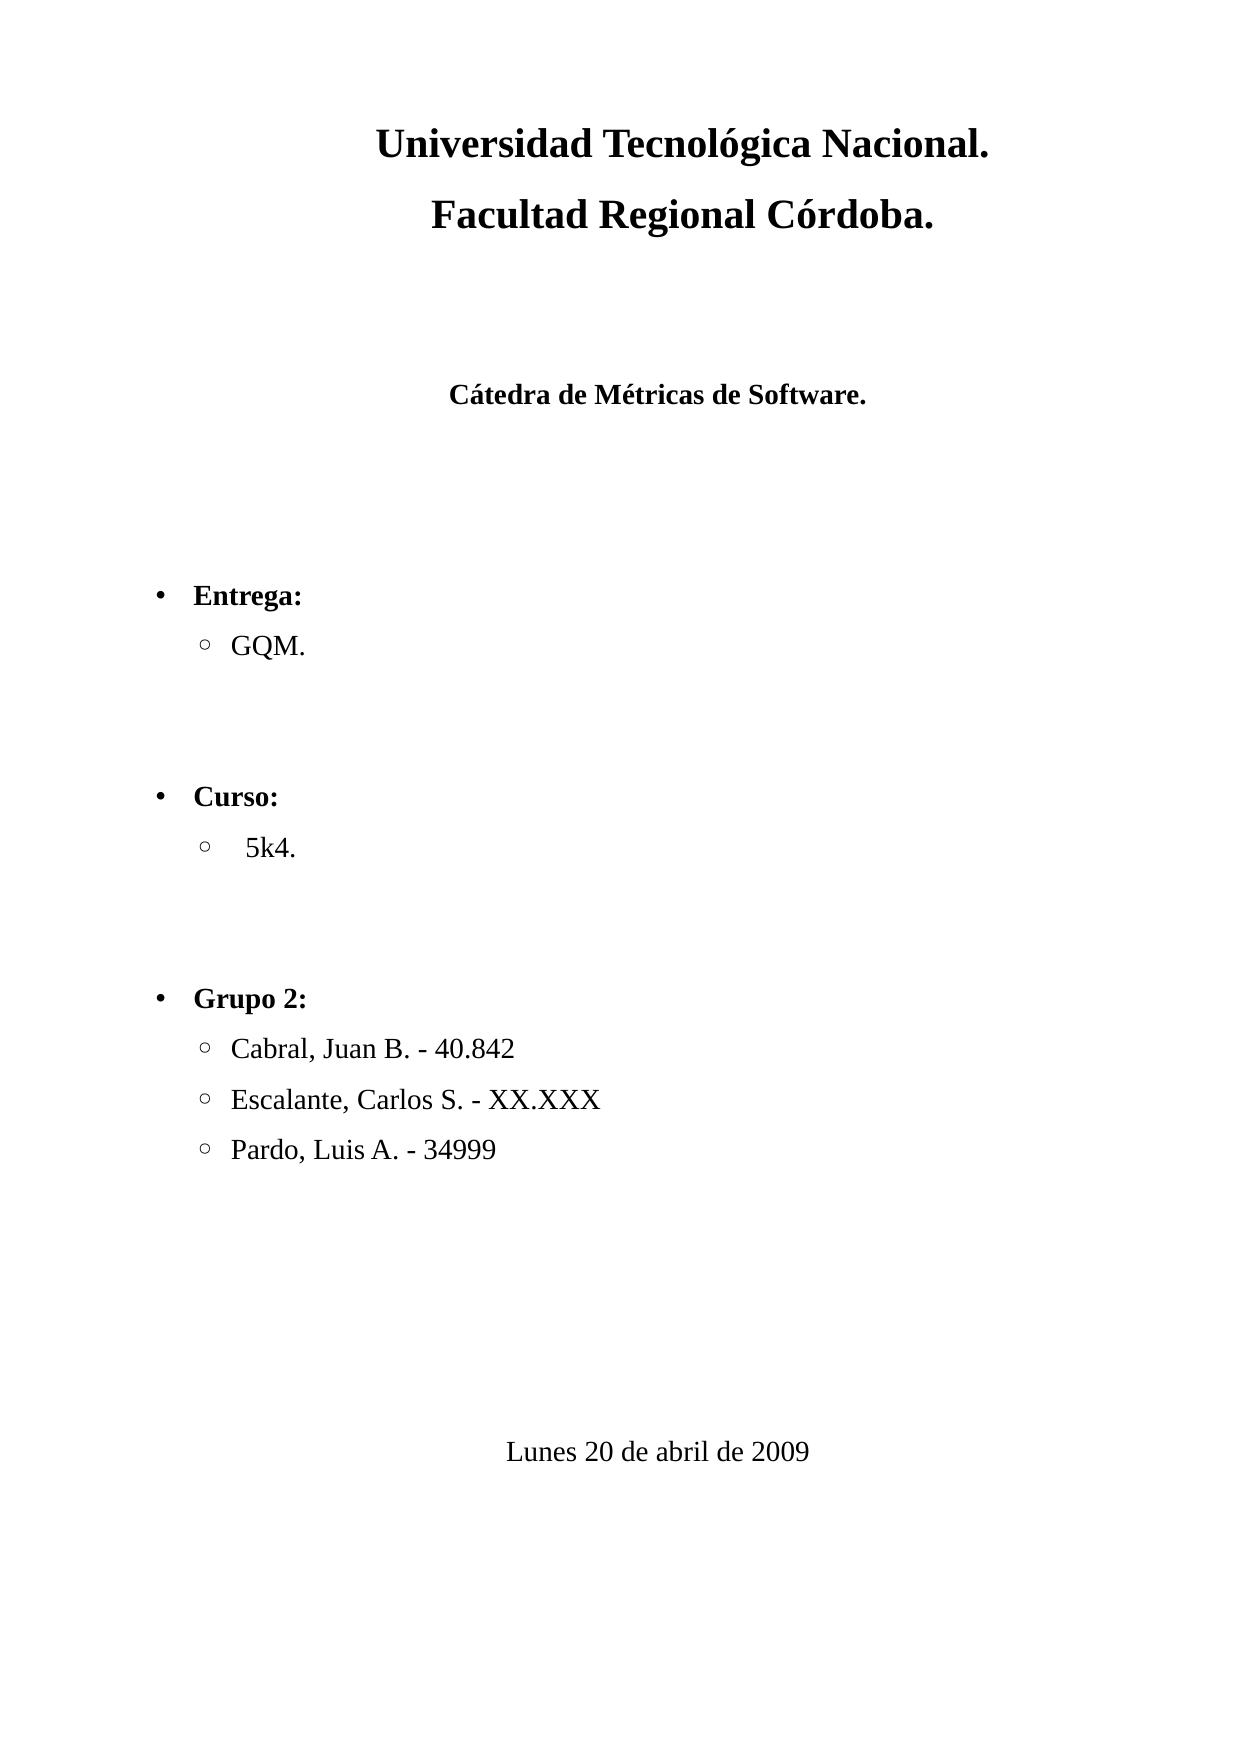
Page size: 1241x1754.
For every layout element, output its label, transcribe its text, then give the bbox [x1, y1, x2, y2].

list Cátedra de Métricas de Software. [156, 377, 1122, 410]
list 5k4. [193, 830, 1122, 864]
list GQM. [193, 628, 1122, 662]
text Universidad Tecnológica Nacional. [118, 118, 1122, 166]
list Lunes 20 de abril de 2009 [156, 1434, 1122, 1468]
list Escalante, Carlos S. - XX.XXX [193, 1082, 1122, 1116]
list Entrega: [156, 578, 1122, 612]
list Grupo 2: [156, 981, 1122, 1015]
list Cabral, Juan B. - 40.842 [193, 1031, 1122, 1065]
text Facultad Regional Córdoba. [118, 190, 1122, 238]
list Pardo, Luis A. - 34999 [193, 1132, 1122, 1166]
list Curso: [156, 779, 1122, 813]
